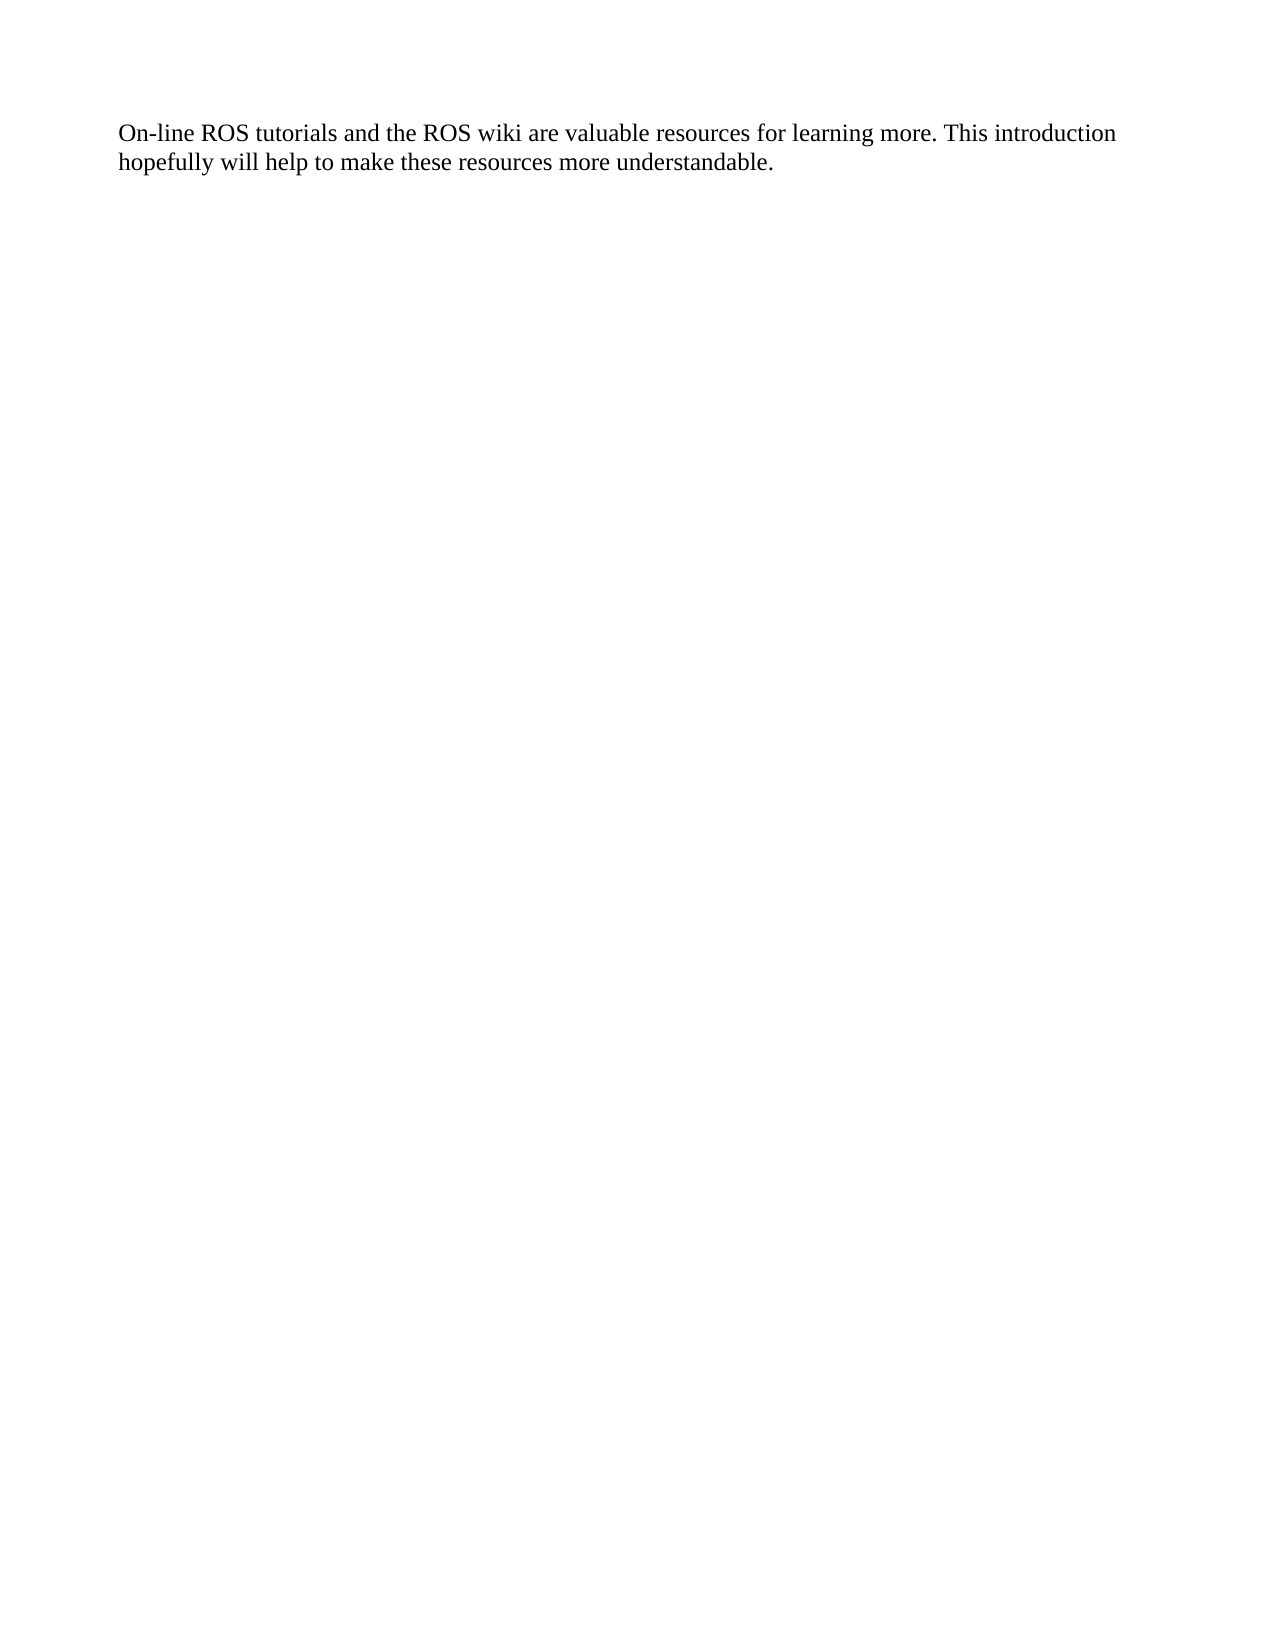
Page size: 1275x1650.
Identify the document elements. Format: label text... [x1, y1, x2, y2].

text hopefully will help to make these resources more understandable. [118, 147, 1157, 176]
text On-line ROS tutorials and the ROS wiki are valuable resources for learning more. This introduction [118, 118, 1157, 147]
